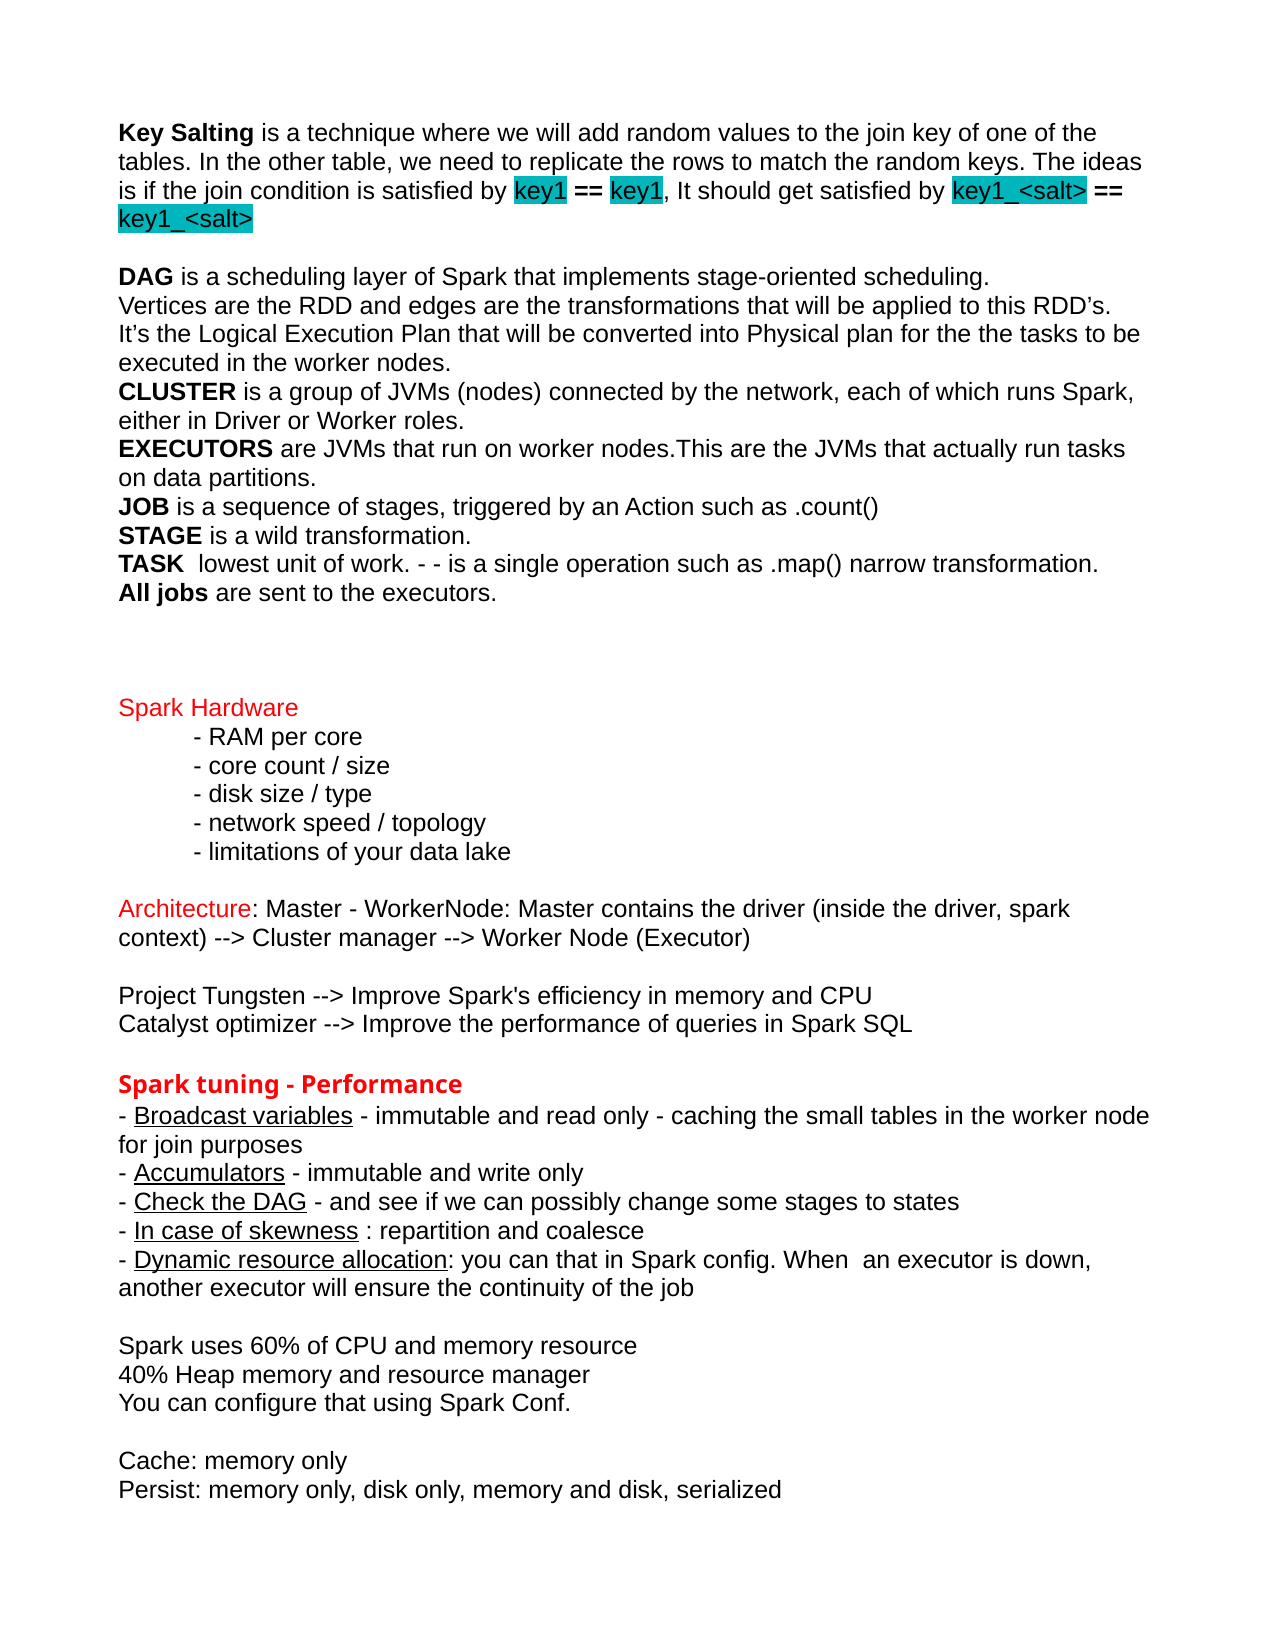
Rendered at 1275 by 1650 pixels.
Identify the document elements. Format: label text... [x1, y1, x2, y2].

text DAG is a scheduling layer of Spark that implements stage-oriented scheduling. [118, 262, 1157, 291]
text - Accumulators - immutable and write only [118, 1158, 1157, 1187]
text TASK lowest unit of work. - - is a single operation such as .map() narrow transformation. [118, 549, 1157, 578]
text All jobs are sent to the executors. [118, 578, 1157, 607]
text - disk size / type [118, 779, 1157, 808]
text EXECUTORS are JVMs that run on worker nodes.This are the JVMs that actually run tasks on data partitions. [118, 434, 1157, 492]
text Spark Hardware [118, 693, 1157, 722]
text - RAM per core [118, 722, 1157, 751]
text - Check the DAG - and see if we can possibly change some stages to states [118, 1187, 1157, 1216]
text Spark uses 60% of CPU and memory resource [118, 1331, 1157, 1360]
text - core count / size [118, 751, 1157, 779]
text JOB is a sequence of stages, triggered by an Action such as .count() [118, 492, 1157, 521]
text - In case of skewness : repartition and coalesce [118, 1216, 1157, 1245]
text - limitations of your data lake [118, 837, 1157, 866]
text Catalyst optimizer --> Improve the performance of queries in Spark SQL [118, 1009, 1157, 1038]
text It’s the Logical Execution Plan that will be converted into Physical plan for the the tasks to be executed in the worker nodes. [118, 319, 1157, 377]
text CLUSTER is a group of JVMs (nodes) connected by the network, each of which runs Spark, either in Driver or Worker roles. [118, 377, 1157, 434]
text - network speed / topology [118, 808, 1157, 837]
text Project Tungsten --> Improve Spark's efficiency in memory and CPU [118, 981, 1157, 1009]
text You can configure that using Spark Conf. [118, 1388, 1157, 1417]
text 40% Heap memory and resource manager [118, 1360, 1157, 1388]
text Spark tuning - Performance [118, 1067, 1157, 1101]
text Persist: memory only, disk only, memory and disk, serialized [118, 1475, 1157, 1503]
text Cache: memory only [118, 1446, 1157, 1475]
text - Dynamic resource allocation: you can that in Spark config. When an executor is down, another executor will ensure the continuity of the job [118, 1245, 1157, 1302]
text - Broadcast variables - immutable and read only - caching the small tables in the worker node for join purposes [118, 1101, 1157, 1158]
text Architecture: Master - WorkerNode: Master contains the driver (inside the driver, spark context) --> Cluster manager --> Worker Node (Executor) [118, 894, 1157, 952]
text Key Salting is a technique where we will add random values to the join key of one of the tables. In the other table, we need to replicate the rows to match the random keys. The ideas is if the join condition is satisfied by key1 == key1, It should get satisfied by key1_<salt> == key1_<salt> [118, 118, 1157, 233]
text Vertices are the RDD and edges are the transformations that will be applied to this RDD’s. [118, 291, 1157, 319]
text STAGE is a wild transformation. [118, 521, 1157, 549]
